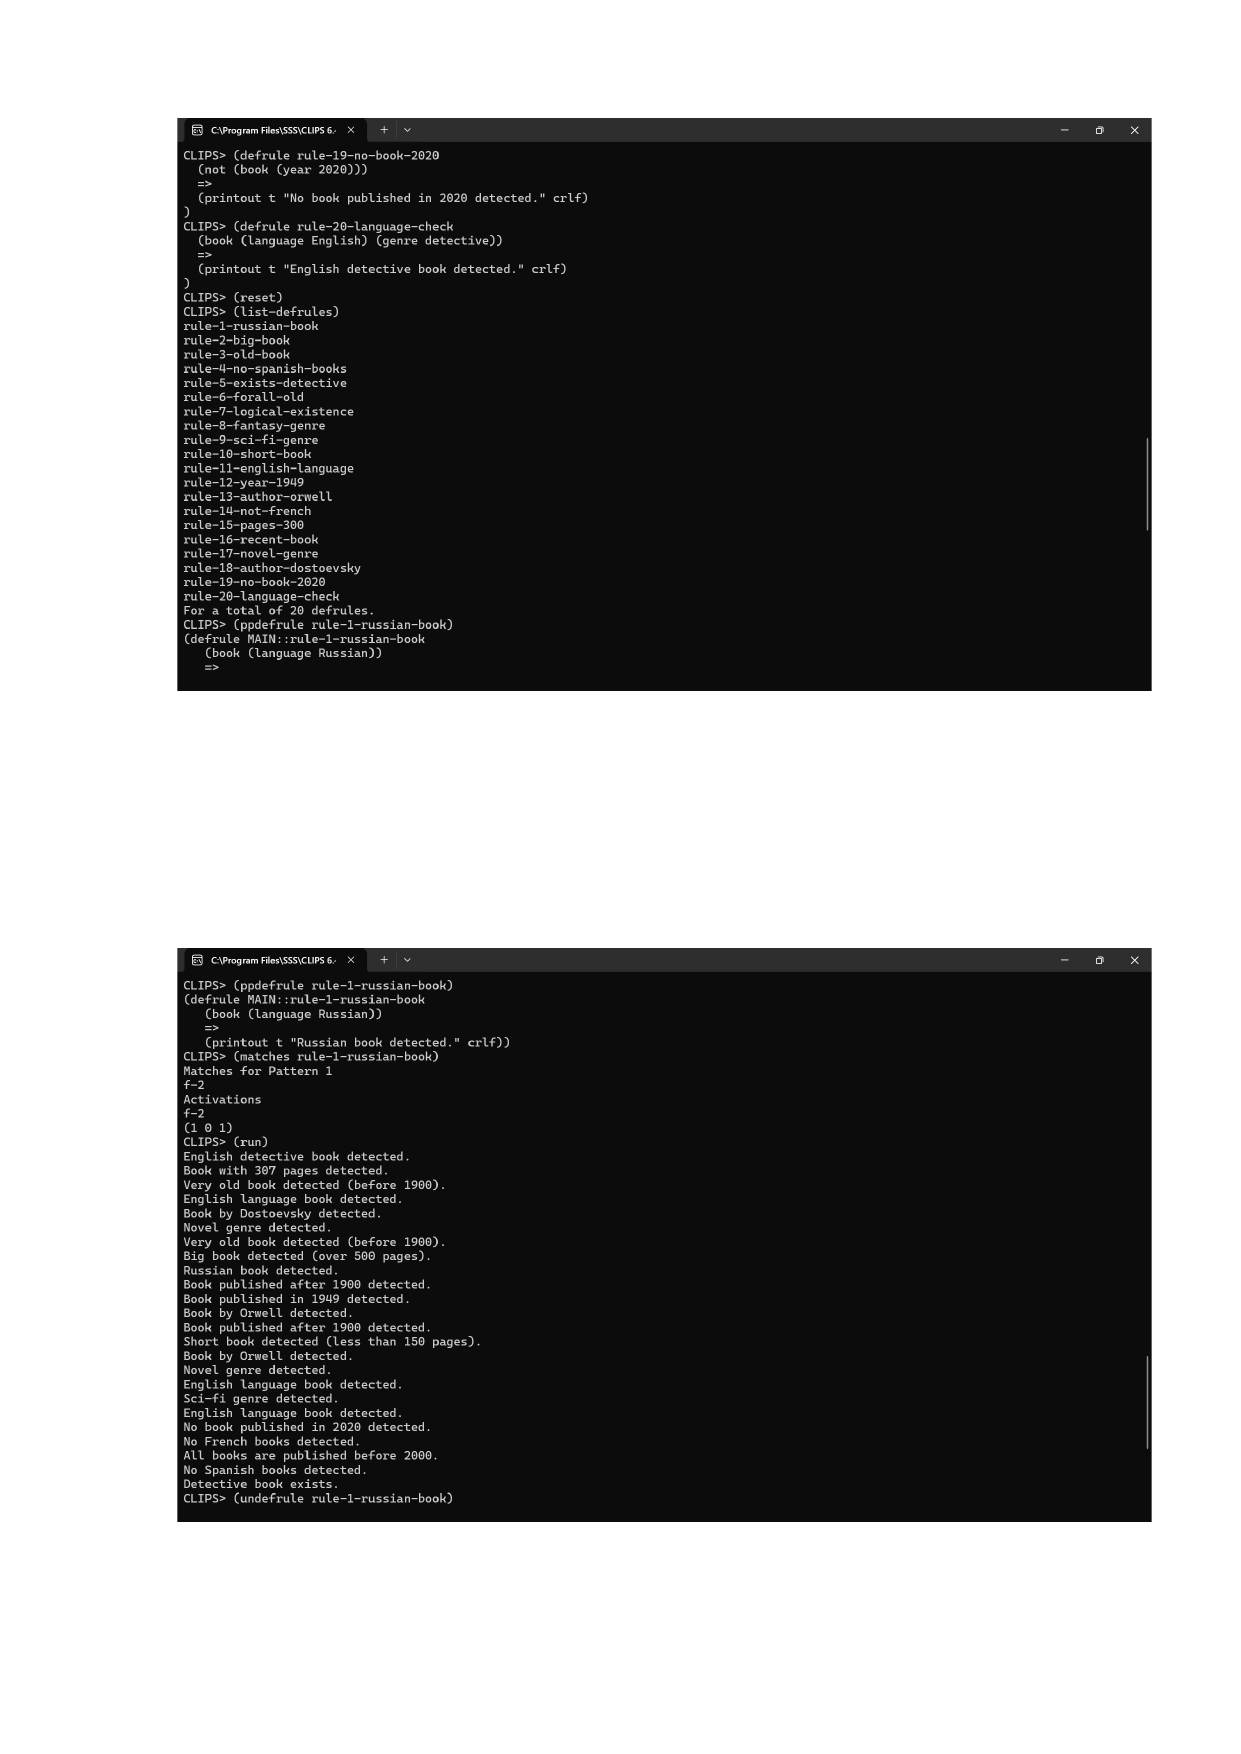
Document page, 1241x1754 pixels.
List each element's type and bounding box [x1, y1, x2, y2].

picture [177, 118, 1152, 691]
picture [177, 948, 1152, 1522]
